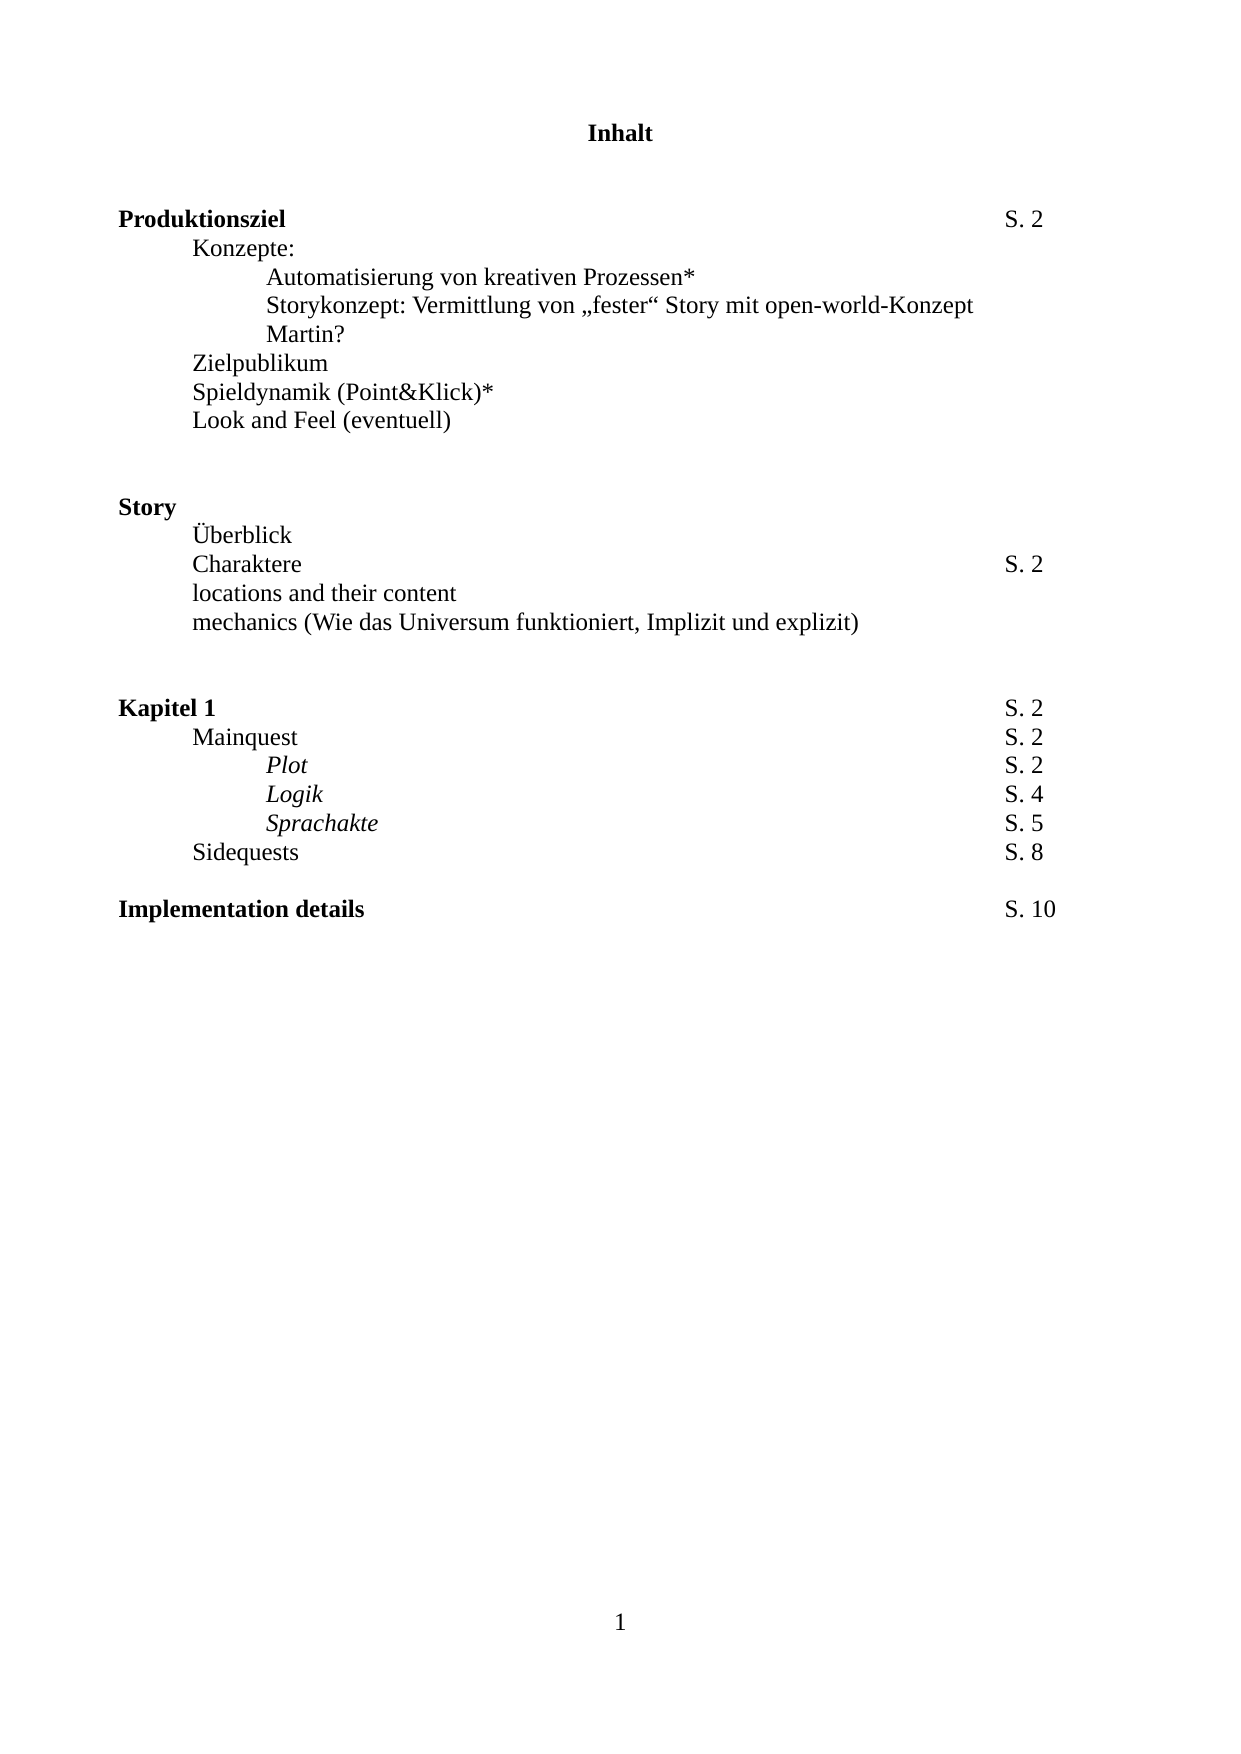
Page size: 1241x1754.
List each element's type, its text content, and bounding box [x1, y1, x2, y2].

text Spieldynamik (Point&Klick)* [118, 377, 1122, 406]
text Storykonzept: Vermittlung von „fester“ Story mit open-world-Konzept [118, 291, 1122, 319]
text Kapitel 1 S. 2 [118, 693, 1122, 722]
text Plot S. 2 [118, 751, 1122, 779]
text Inhalt [118, 118, 1122, 147]
text Sidequests S. 8 [118, 837, 1122, 866]
text Sprachakte S. 5 [118, 808, 1122, 837]
text Überblick [118, 521, 1122, 549]
text Produktionsziel S. 2 [118, 204, 1122, 233]
text Martin? [118, 319, 1122, 348]
text Implementation details S. 10 [118, 894, 1122, 923]
text mechanics (Wie das Universum funktioniert, Implizit und explizit) [118, 607, 1122, 636]
text locations and their content [118, 578, 1122, 607]
text Konzepte: [118, 233, 1122, 262]
text Automatisierung von kreativen Prozessen* [118, 262, 1122, 291]
text Story [118, 492, 1122, 521]
text Look and Feel (eventuell) [118, 406, 1122, 434]
text Zielpublikum [118, 348, 1122, 377]
text Logik S. 4 [118, 779, 1122, 808]
text Charaktere S. 2 [118, 549, 1122, 578]
text Mainquest S. 2 [118, 722, 1122, 751]
